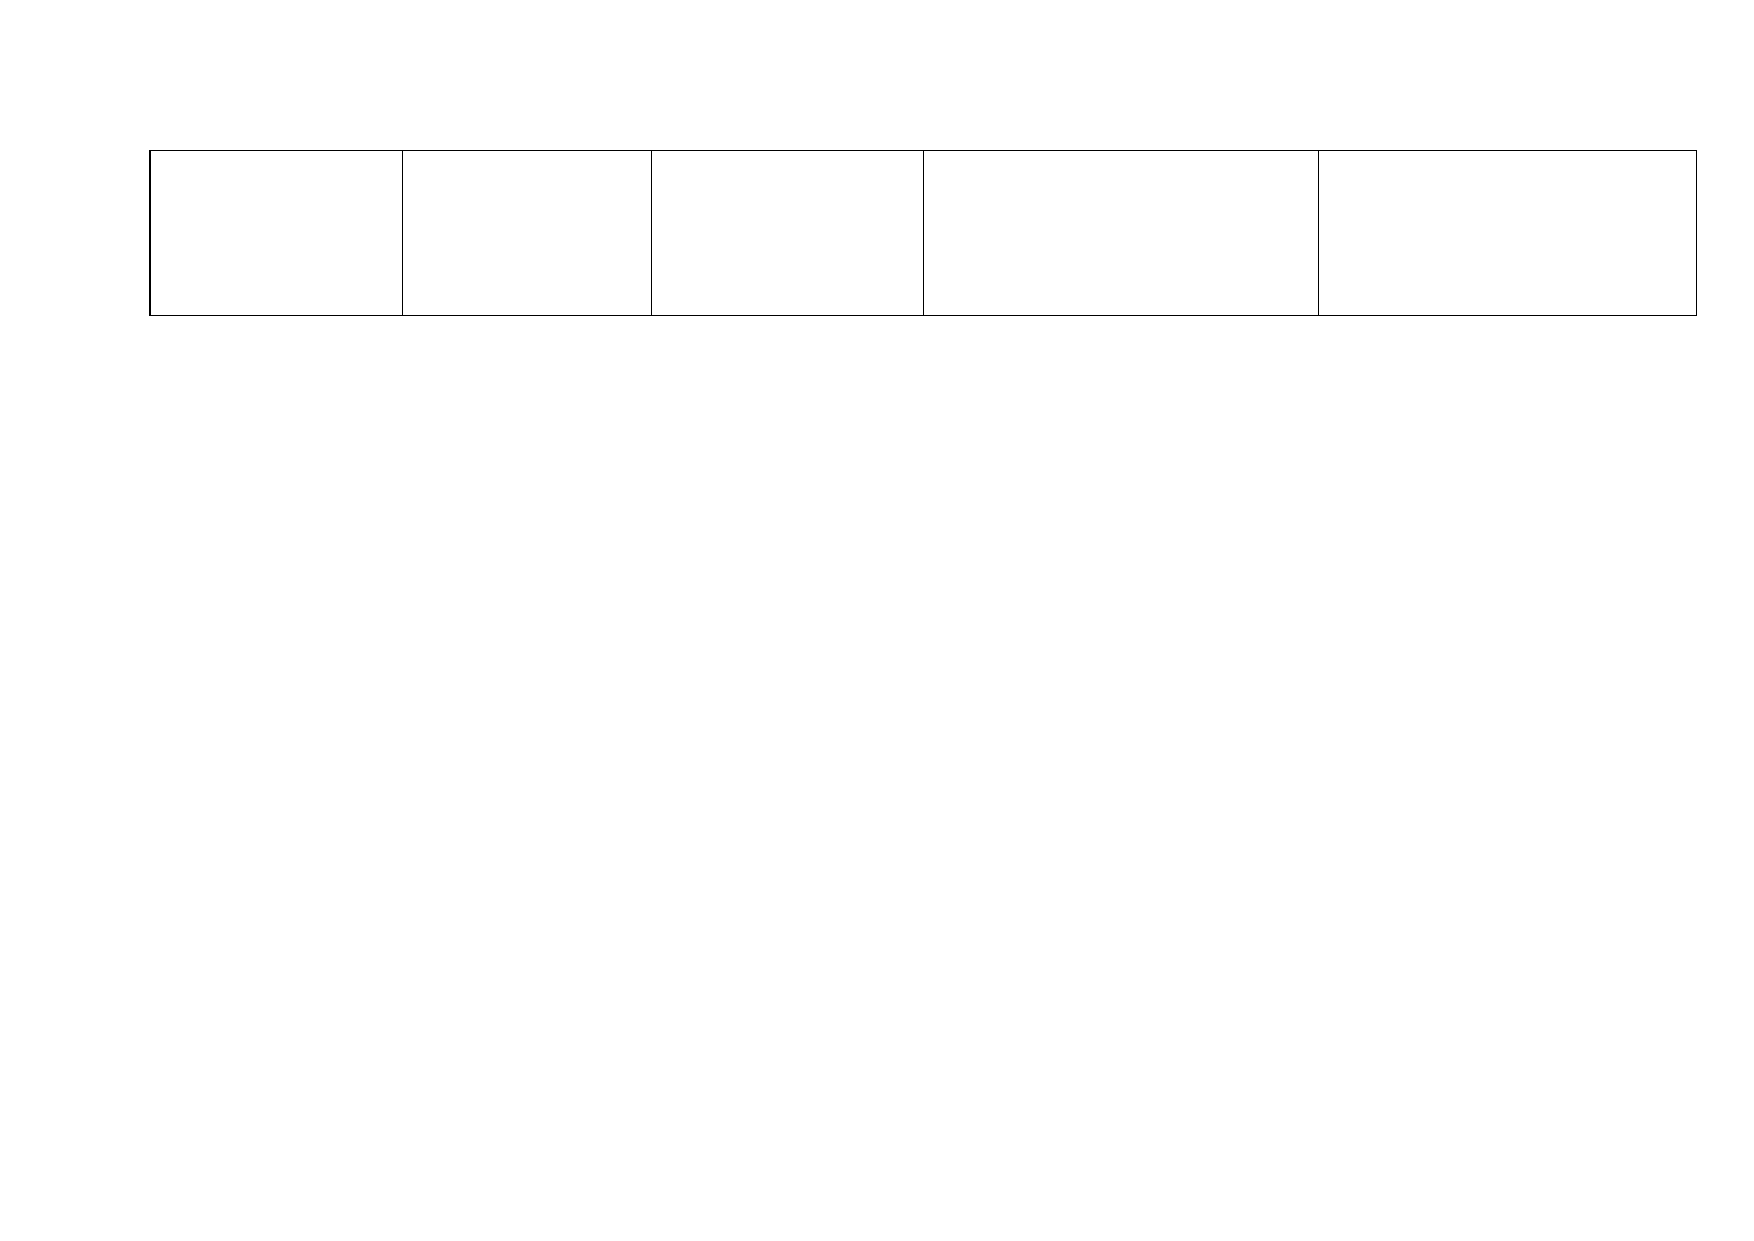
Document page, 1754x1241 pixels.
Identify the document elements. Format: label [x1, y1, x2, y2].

table_cell [403, 151, 651, 315]
table_cell [924, 151, 1318, 315]
table_cell [1319, 151, 1696, 315]
table_cell [151, 151, 402, 315]
table_cell [652, 151, 923, 315]
